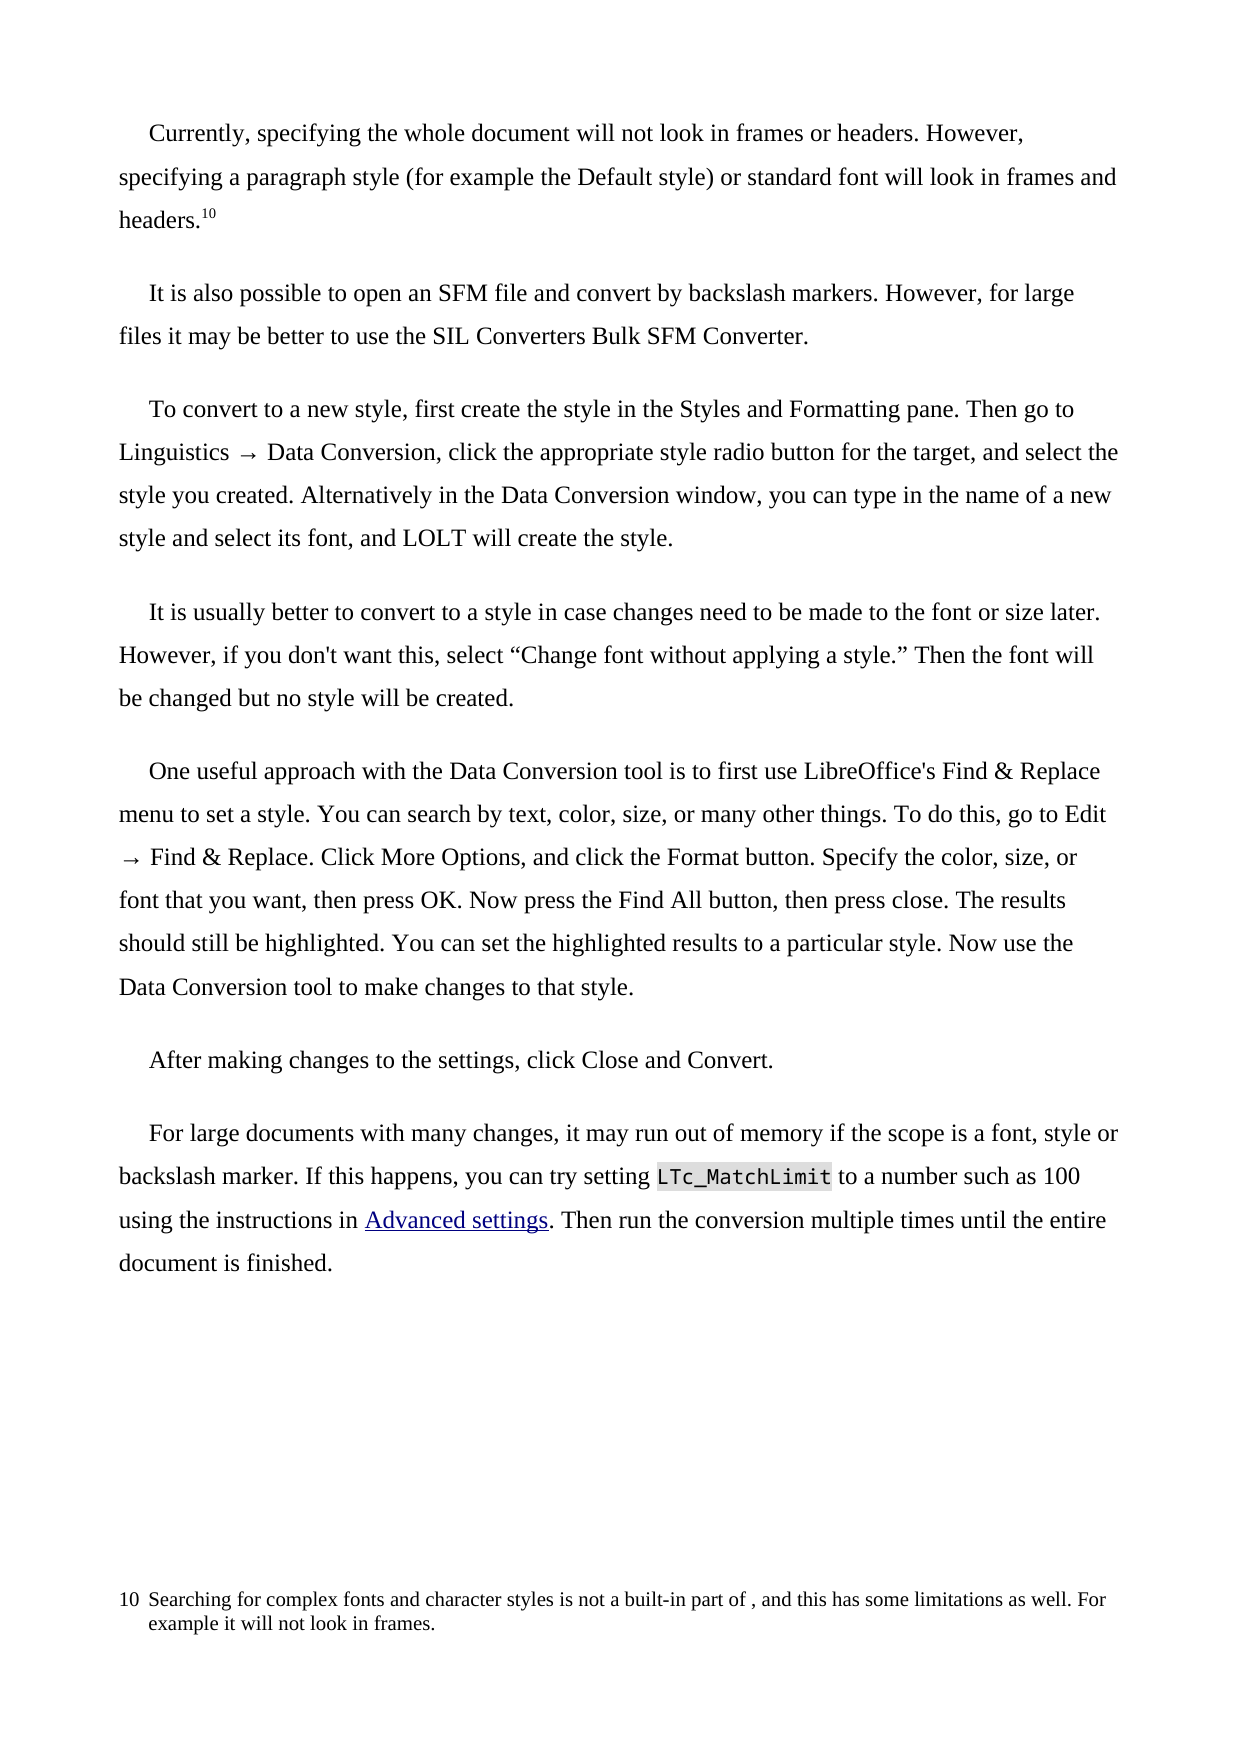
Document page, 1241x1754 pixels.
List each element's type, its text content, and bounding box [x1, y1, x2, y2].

text After making changes to the settings, click Close and Convert. [118, 1045, 1122, 1073]
text Searching for complex fonts and character styles is not a built-in part of , and this has some limitations as well. For example it will not look in frames. [118, 1587, 1122, 1635]
text It is also possible to open an SFM file and convert by backslash markers. However, for large files it may be better to use the SIL Converters Bulk SFM Converter. [118, 278, 1122, 350]
text One useful approach with the Data Conversion tool is to first use LibreOffice's Find & Replace menu to set a style. You can search by text, color, size, or many other things. To do this, go to Edit → Find & Replace. Click More Options, and click the Format button. Specify the color, size, or font that you want, then press OK. Now press the Find All button, then press close. The results should still be highlighted. You can set the highlighted results to a particular style. Now use the Data Conversion tool to make changes to that style. [118, 756, 1122, 1000]
text It is usually better to convert to a style in case changes need to be made to the font or size later. However, if you don't want this, select “Change font without applying a style.” Then the font will be changed but no style will be created. [118, 597, 1122, 712]
text To convert to a new style, first create the style in the Styles and Formatting pane. Then go to Linguistics → Data Conversion, click the appropriate style radio button for the target, and select the style you created. Alternatively in the Data Conversion window, you can type in the name of a new style and select its font, and LOLT will create the style. [118, 394, 1122, 552]
text Currently, specifying the whole document will not look in frames or headers. However, specifying a paragraph style (for example the Default style) or standard font will look in frames and headers. [118, 118, 1122, 233]
text For large documents with many changes, it may run out of memory if the scope is a font, style or backslash marker. If this happens, you can try setting LTc_MatchLimit to a number such as 100 using the instructions in Advanced settings. Then run the conversion multiple times until the entire document is finished. [118, 1118, 1122, 1277]
